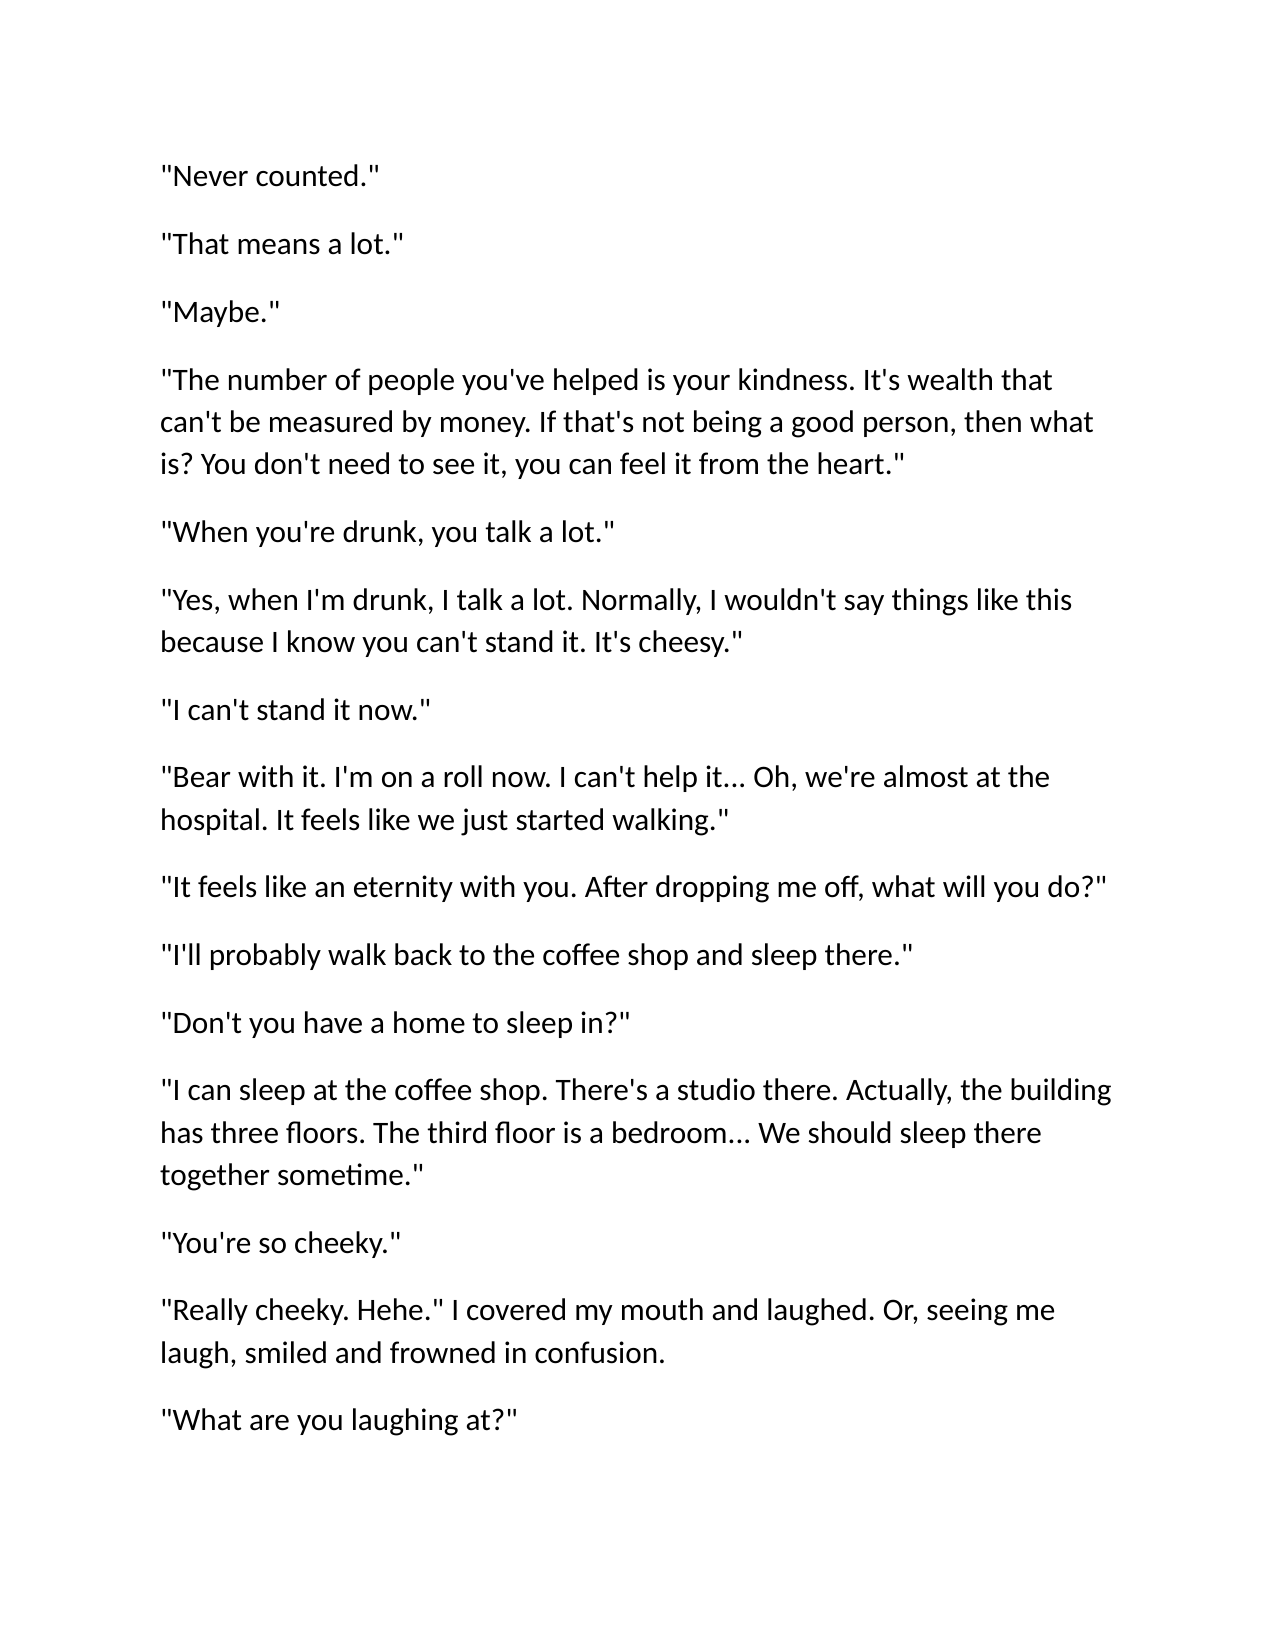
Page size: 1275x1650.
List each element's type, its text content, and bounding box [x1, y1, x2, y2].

text "What are you laughing at?" [160, 1400, 1113, 1438]
text "I'll probably walk back to the coffee shop and sleep there." [160, 935, 1113, 973]
text "Bear with it. I'm on a roll now. I can't help it... Oh, we're almost at the hospital. It feels like we just started walking." [160, 757, 1113, 838]
text "I can sleep at the coffee shop. There's a studio there. Actually, the building has three floors. The third floor is a bedroom... We should sleep there together sometime." [160, 1070, 1113, 1193]
text "The number of people you've helped is your kindness. It's wealth that can't be measured by money. If that's not being a good person, then what is? You don't need to see it, you can feel it from the heart." [160, 359, 1113, 482]
text "Really cheeky. Hehe." I covered my mouth and laughed. Or, seeing me laugh, smiled and frowned in confusion. [160, 1290, 1113, 1371]
text "It feels like an eternity with you. After dropping me off, what will you do?" [160, 867, 1113, 905]
text "Maybe." [160, 292, 1113, 330]
text "When you're drunk, you talk a lot." [160, 512, 1113, 550]
text "You're so cheeky." [160, 1223, 1113, 1261]
text "Yes, when I'm drunk, I talk a lot. Normally, I wouldn't say things like this because I know you can't stand it. It's cheesy." [160, 579, 1113, 660]
text "Never counted." [160, 156, 1113, 194]
text "I can't stand it now." [160, 689, 1113, 728]
text "Don't you have a home to sleep in?" [160, 1003, 1113, 1041]
text "That means a lot." [160, 224, 1113, 262]
